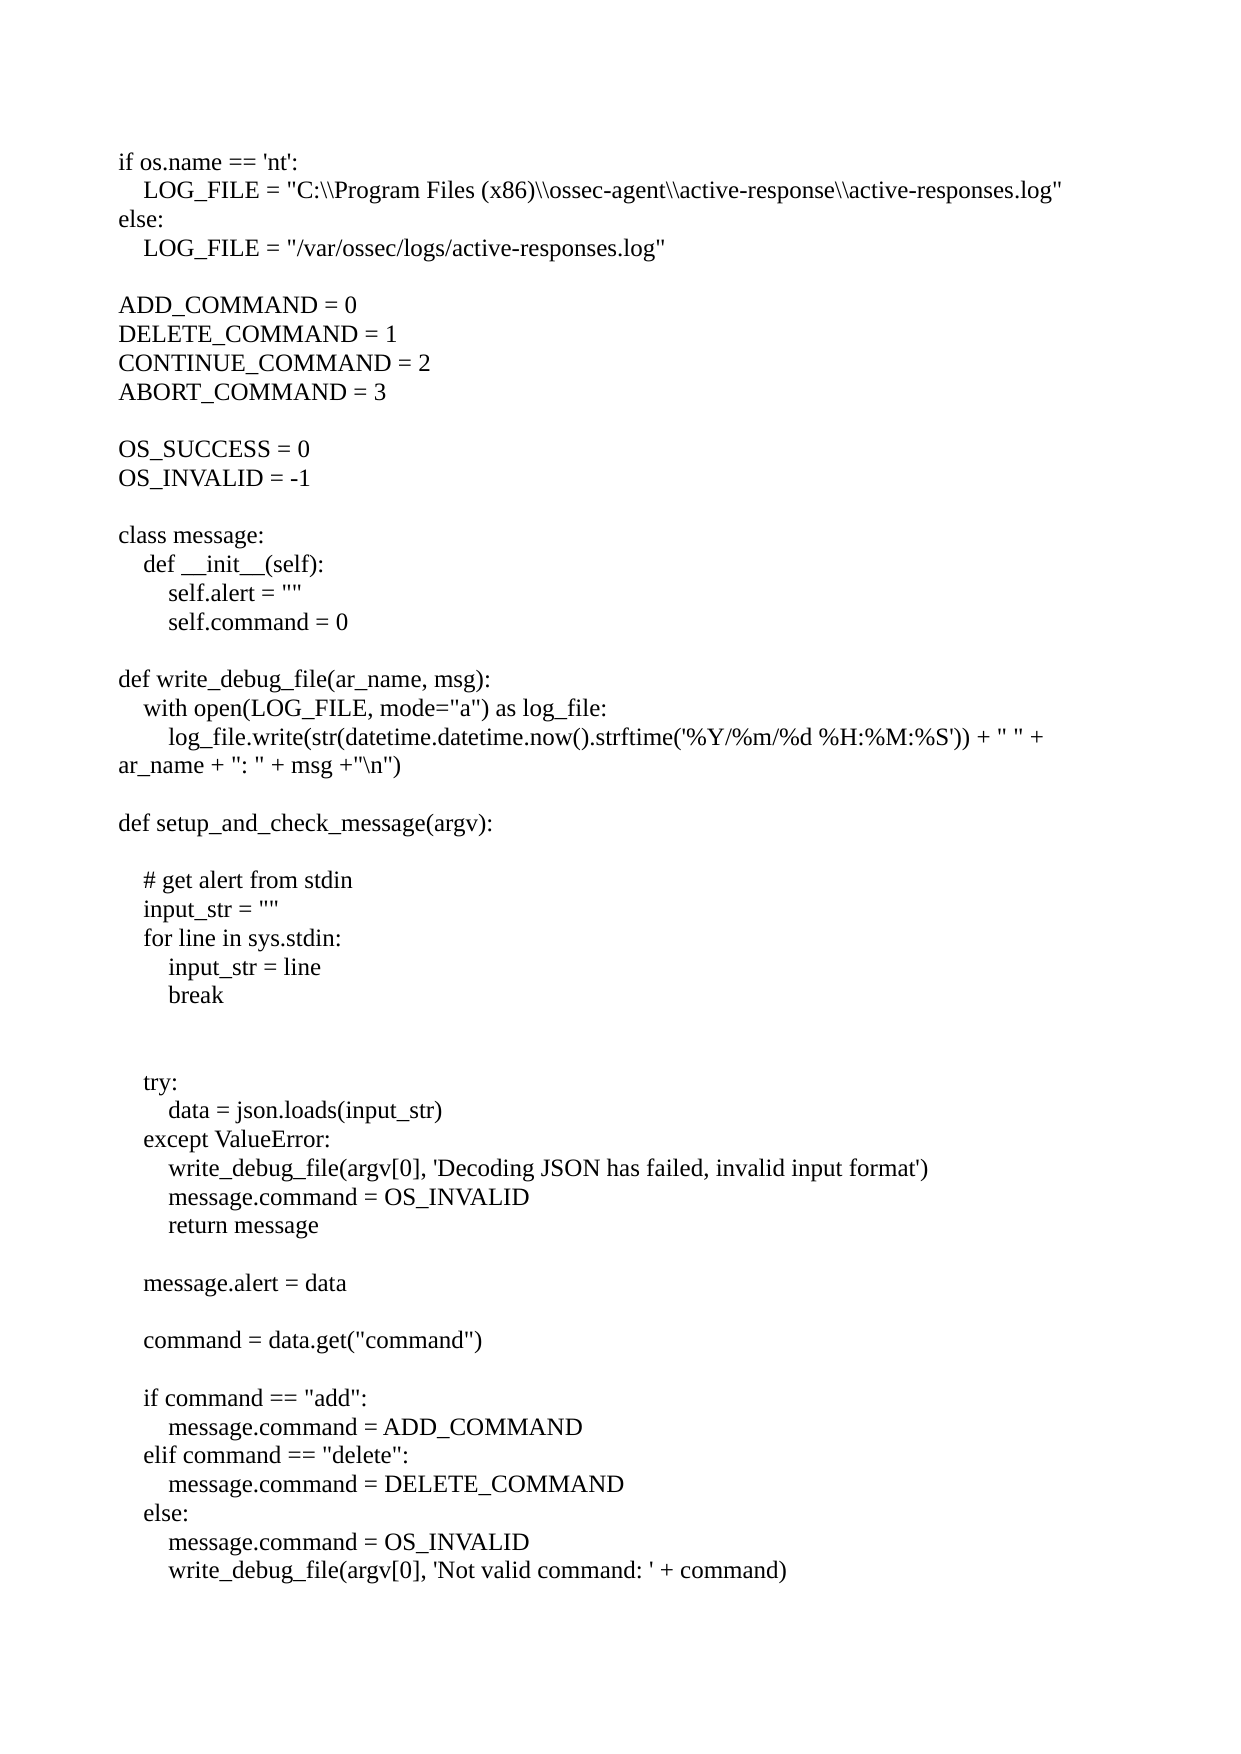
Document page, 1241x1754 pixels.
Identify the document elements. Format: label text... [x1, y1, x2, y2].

text self.alert = "" [118, 578, 1122, 607]
text data = json.loads(input_str) [118, 1096, 1122, 1124]
text write_debug_file(argv[0], 'Decoding JSON has failed, invalid input format') [118, 1153, 1122, 1182]
text message.command = OS_INVALID [118, 1182, 1122, 1211]
text if command == "add": [118, 1383, 1122, 1412]
text def __init__(self): [118, 549, 1122, 578]
text OS_SUCCESS = 0 [118, 434, 1122, 463]
text try: [118, 1067, 1122, 1096]
text OS_INVALID = -1 [118, 463, 1122, 492]
text input_str = "" [118, 894, 1122, 923]
text def setup_and_check_message(argv): [118, 808, 1122, 837]
text message.alert = data [118, 1268, 1122, 1297]
text LOG_FILE = "C:\\Program Files (x86)\\ossec-agent\\active-response\\active-responses.log" [118, 176, 1122, 204]
text input_str = line [118, 952, 1122, 981]
text class message: [118, 521, 1122, 549]
text # get alert from stdin [118, 866, 1122, 894]
text CONTINUE_COMMAND = 2 [118, 348, 1122, 377]
text message.command = DELETE_COMMAND [118, 1469, 1122, 1498]
text log_file.write(str(datetime.datetime.now().strftime('%Y/%m/%d %H:%M:%S')) + " " + ar_name + ": " + msg +"\n") [118, 722, 1122, 779]
text self.command = 0 [118, 607, 1122, 636]
text elif command == "delete": [118, 1441, 1122, 1469]
text else: [118, 204, 1122, 233]
text else: [118, 1498, 1122, 1527]
text message.command = OS_INVALID [118, 1527, 1122, 1556]
text command = data.get("command") [118, 1326, 1122, 1354]
text except ValueError: [118, 1124, 1122, 1153]
text if os.name == 'nt': [118, 147, 1122, 176]
text ADD_COMMAND = 0 [118, 291, 1122, 319]
text return message [118, 1211, 1122, 1239]
text message.command = ADD_COMMAND [118, 1412, 1122, 1441]
text for line in sys.stdin: [118, 923, 1122, 952]
text with open(LOG_FILE, mode="a") as log_file: [118, 693, 1122, 722]
text ABORT_COMMAND = 3 [118, 377, 1122, 406]
text def write_debug_file(ar_name, msg): [118, 664, 1122, 693]
text write_debug_file(argv[0], 'Not valid command: ' + command) [118, 1556, 1122, 1584]
text break [118, 981, 1122, 1009]
text LOG_FILE = "/var/ossec/logs/active-responses.log" [118, 233, 1122, 262]
text DELETE_COMMAND = 1 [118, 319, 1122, 348]
